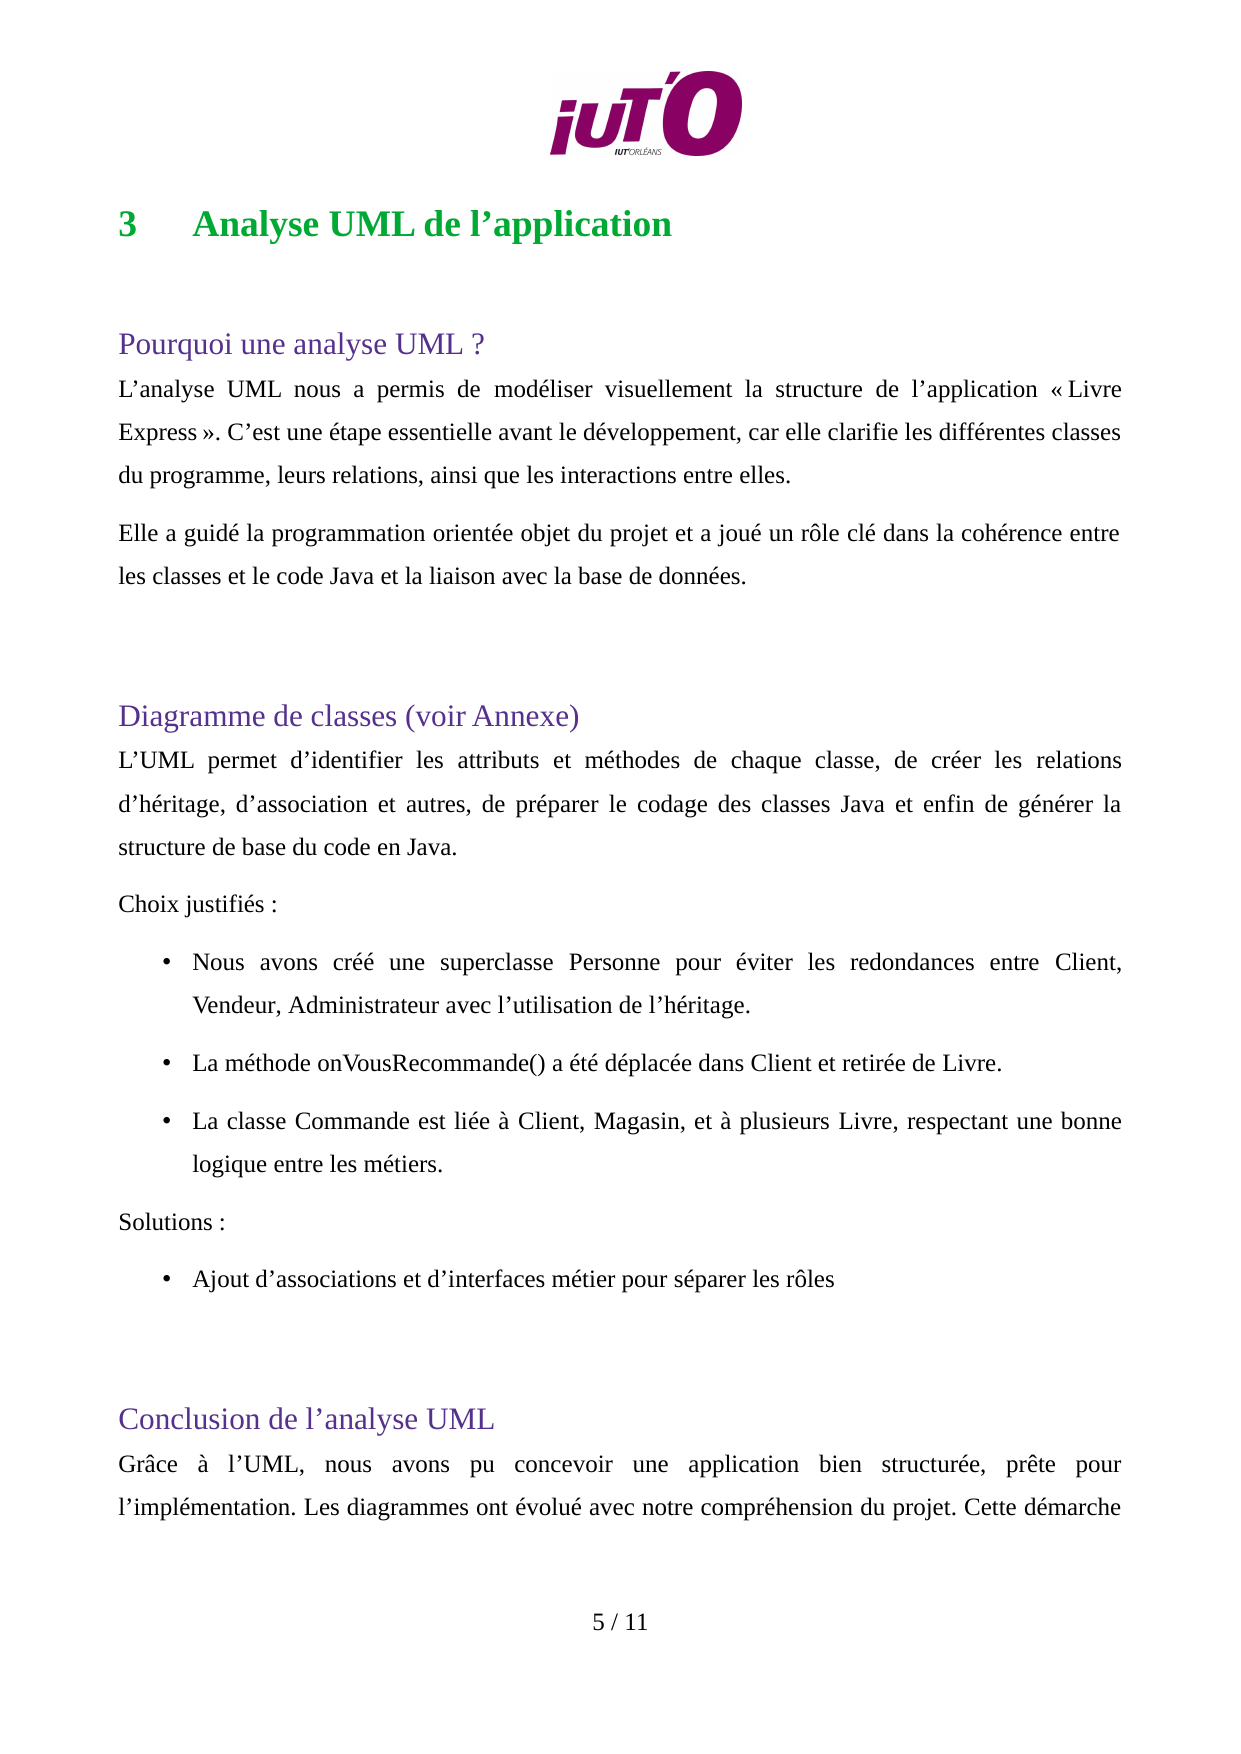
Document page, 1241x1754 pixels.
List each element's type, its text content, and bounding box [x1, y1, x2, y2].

text Solutions : [118, 1207, 1122, 1235]
list La classe Commande est liée à Client, Magasin, et à plusieurs Livre, respectant une bonne logique entre les métiers. [162, 1106, 1122, 1178]
text Grâce à l’UML, nous avons pu concevoir une application bien structurée, prête pour l’implémentation. Les diagrammes ont évolué avec notre compréhension du projet. Cette démarche [118, 1449, 1122, 1521]
subtitle Analyse UML de l’application [118, 201, 1122, 244]
picture [550, 71, 742, 156]
list La méthode onVousRecommande() a été déplacée dans Client et retirée de Livre. [162, 1048, 1122, 1077]
text L’analyse UML nous a permis de modéliser visuellement la structure de l’application « Livre Express ». C’est une étape essentielle avant le développement, car elle clarifie les différentes classes du programme, leurs relations, ainsi que les interactions entre elles. [118, 374, 1122, 489]
subtitle Conclusion de l’analyse UML [118, 1401, 1122, 1437]
list Nous avons créé une superclasse Personne pour éviter les redondances entre Client, Vendeur, Administrateur avec l’utilisation de l’héritage. [162, 947, 1122, 1019]
list Ajout d’associations et d’interfaces métier pour séparer les rôles [162, 1264, 1122, 1293]
subtitle Diagramme de classes (voir Annexe) [118, 697, 1122, 733]
text Elle a guidé la programmation orientée objet du projet et a joué un rôle clé dans la cohérence entre les classes et le code Java et la liaison avec la base de données. [118, 518, 1122, 590]
text Choix justifiés : [118, 889, 1122, 918]
subtitle Pourquoi une analyse UML ? [118, 325, 1122, 361]
text L’UML permet d’identifier les attributs et méthodes de chaque classe, de créer les relations d’héritage, d’association et autres, de préparer le codage des classes Java et enfin de générer la structure de base du code en Java. [118, 746, 1122, 861]
